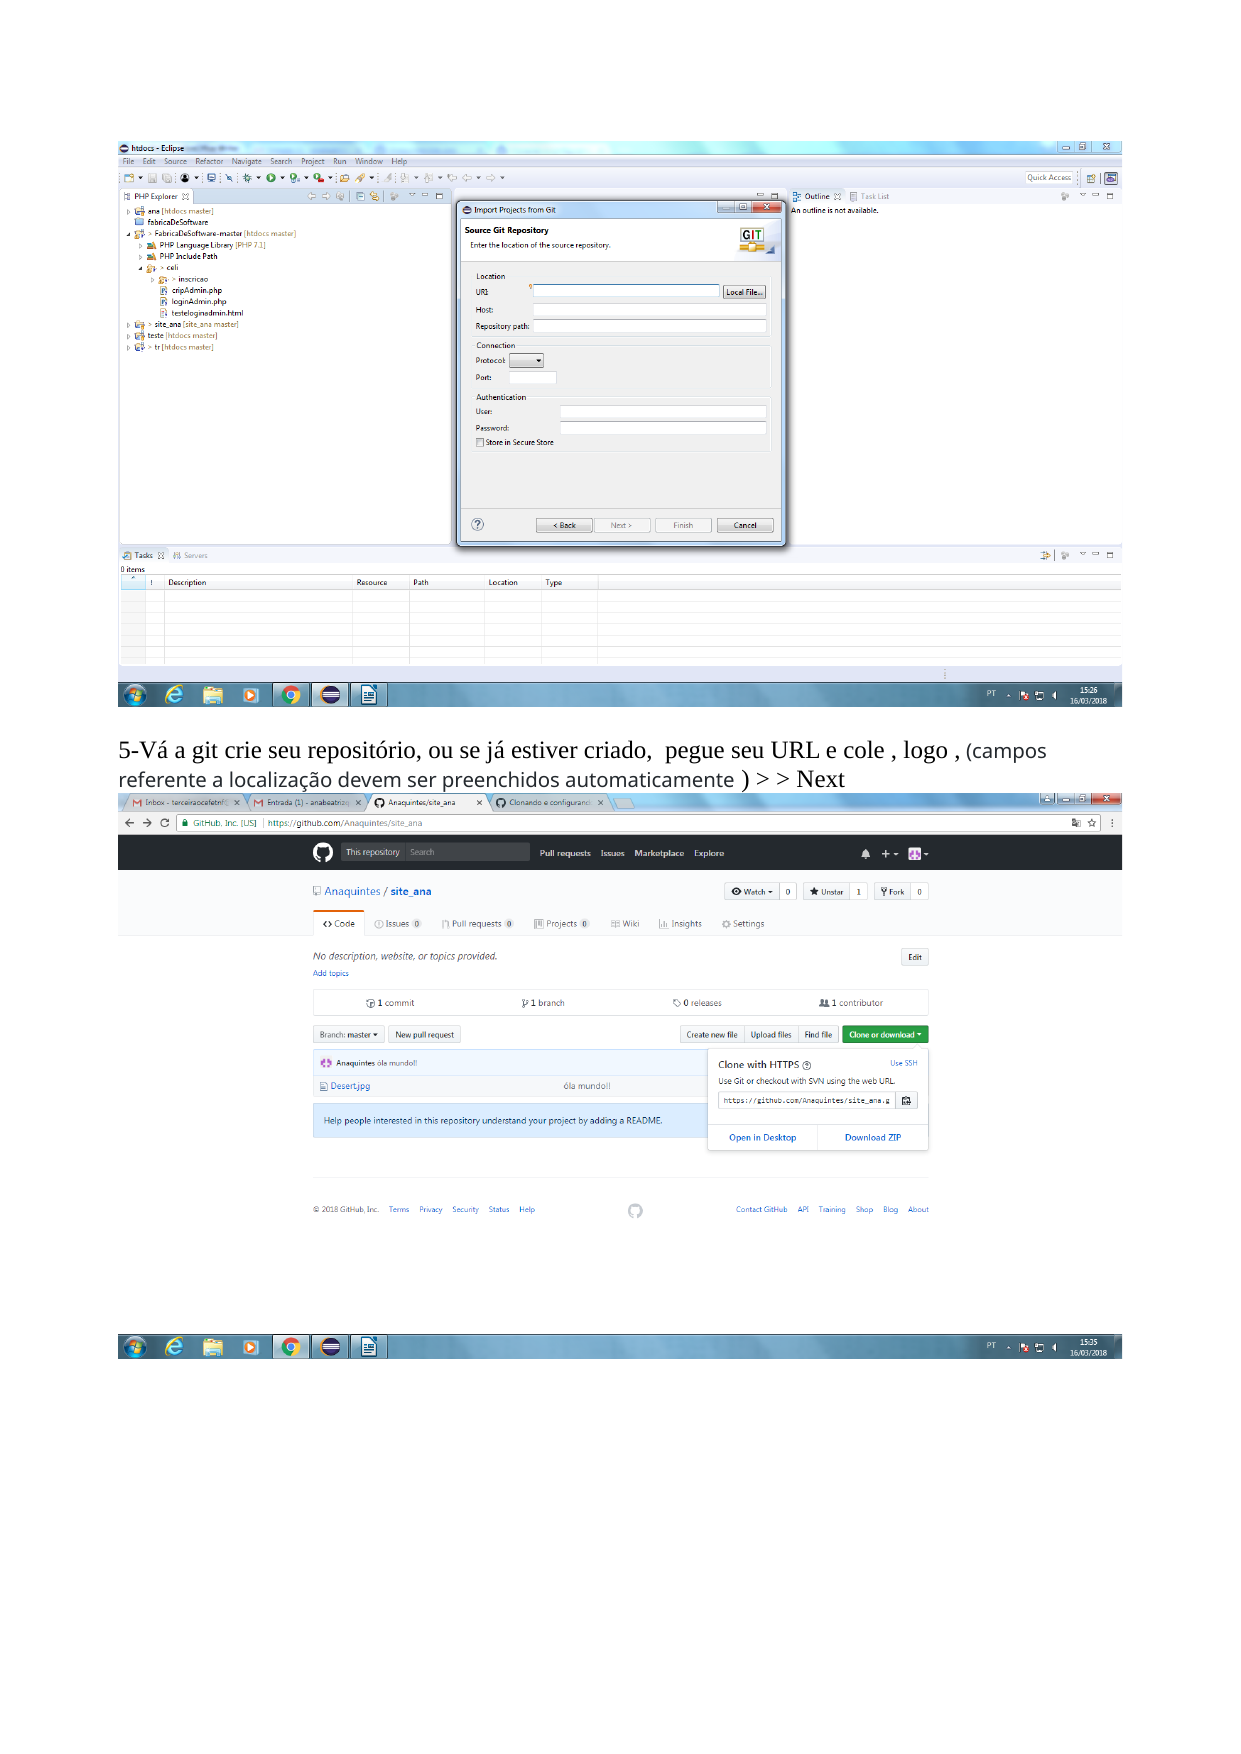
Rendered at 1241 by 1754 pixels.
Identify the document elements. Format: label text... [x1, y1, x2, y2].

picture [118, 793, 1123, 1359]
text 5-Vá a git crie seu repositório, ou se já estiver criado, pegue seu URL e cole , logo , (campos referente a localização devem ser preenchidos automaticamente ) > > Next [118, 735, 1122, 793]
picture [118, 141, 1123, 707]
